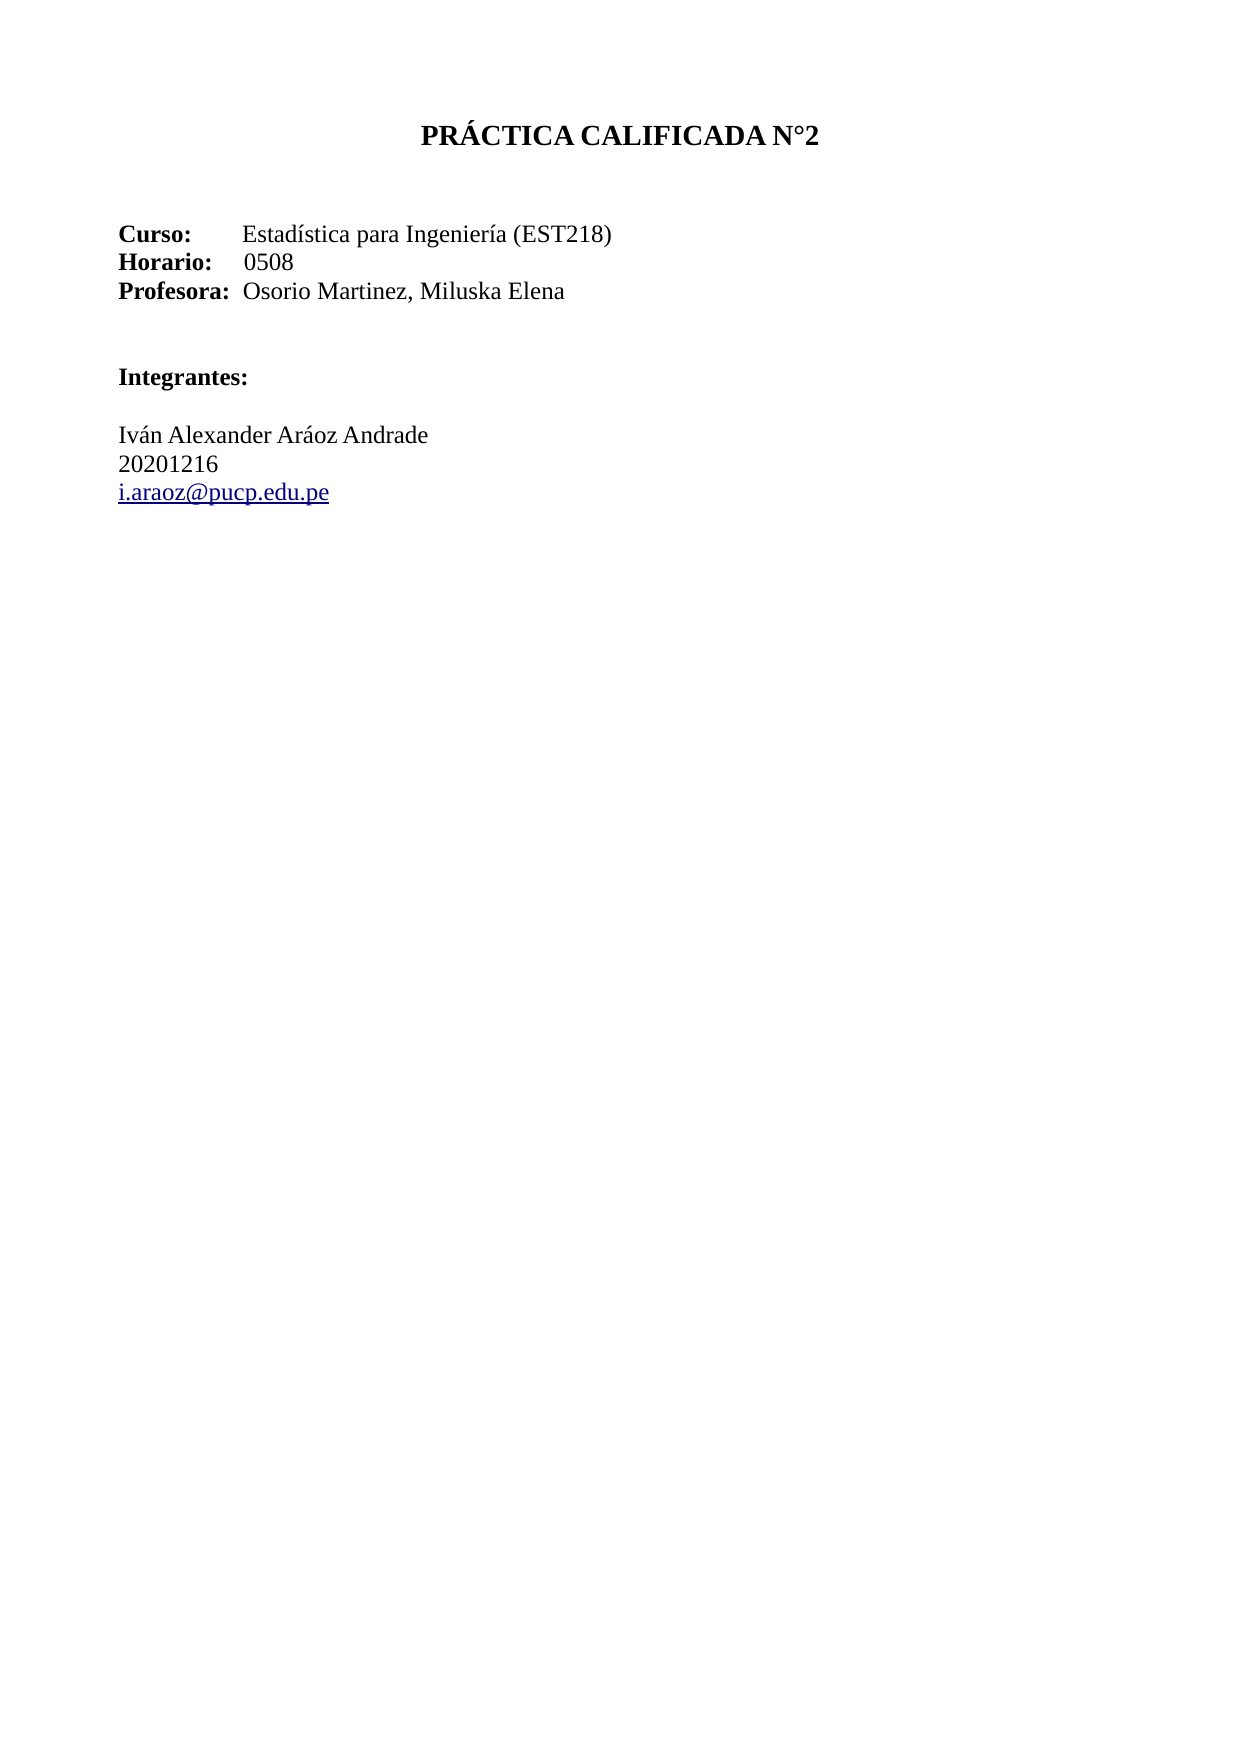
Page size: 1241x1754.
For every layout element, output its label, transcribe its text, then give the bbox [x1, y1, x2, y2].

text Horario: 0508 [118, 247, 1122, 276]
text PRÁCTICA CALIFICADA N°2 [118, 118, 1122, 152]
text Integrantes: [118, 362, 1122, 391]
text 20201216 [118, 449, 1122, 477]
text Iván Alexander Aráoz Andrade [118, 420, 1122, 449]
text Curso: Estadística para Ingeniería (EST218) [118, 219, 1122, 247]
text i.araoz@pucp.edu.pe [118, 477, 1122, 506]
text Profesora: Osorio Martinez, Miluska Elena [118, 276, 1122, 305]
